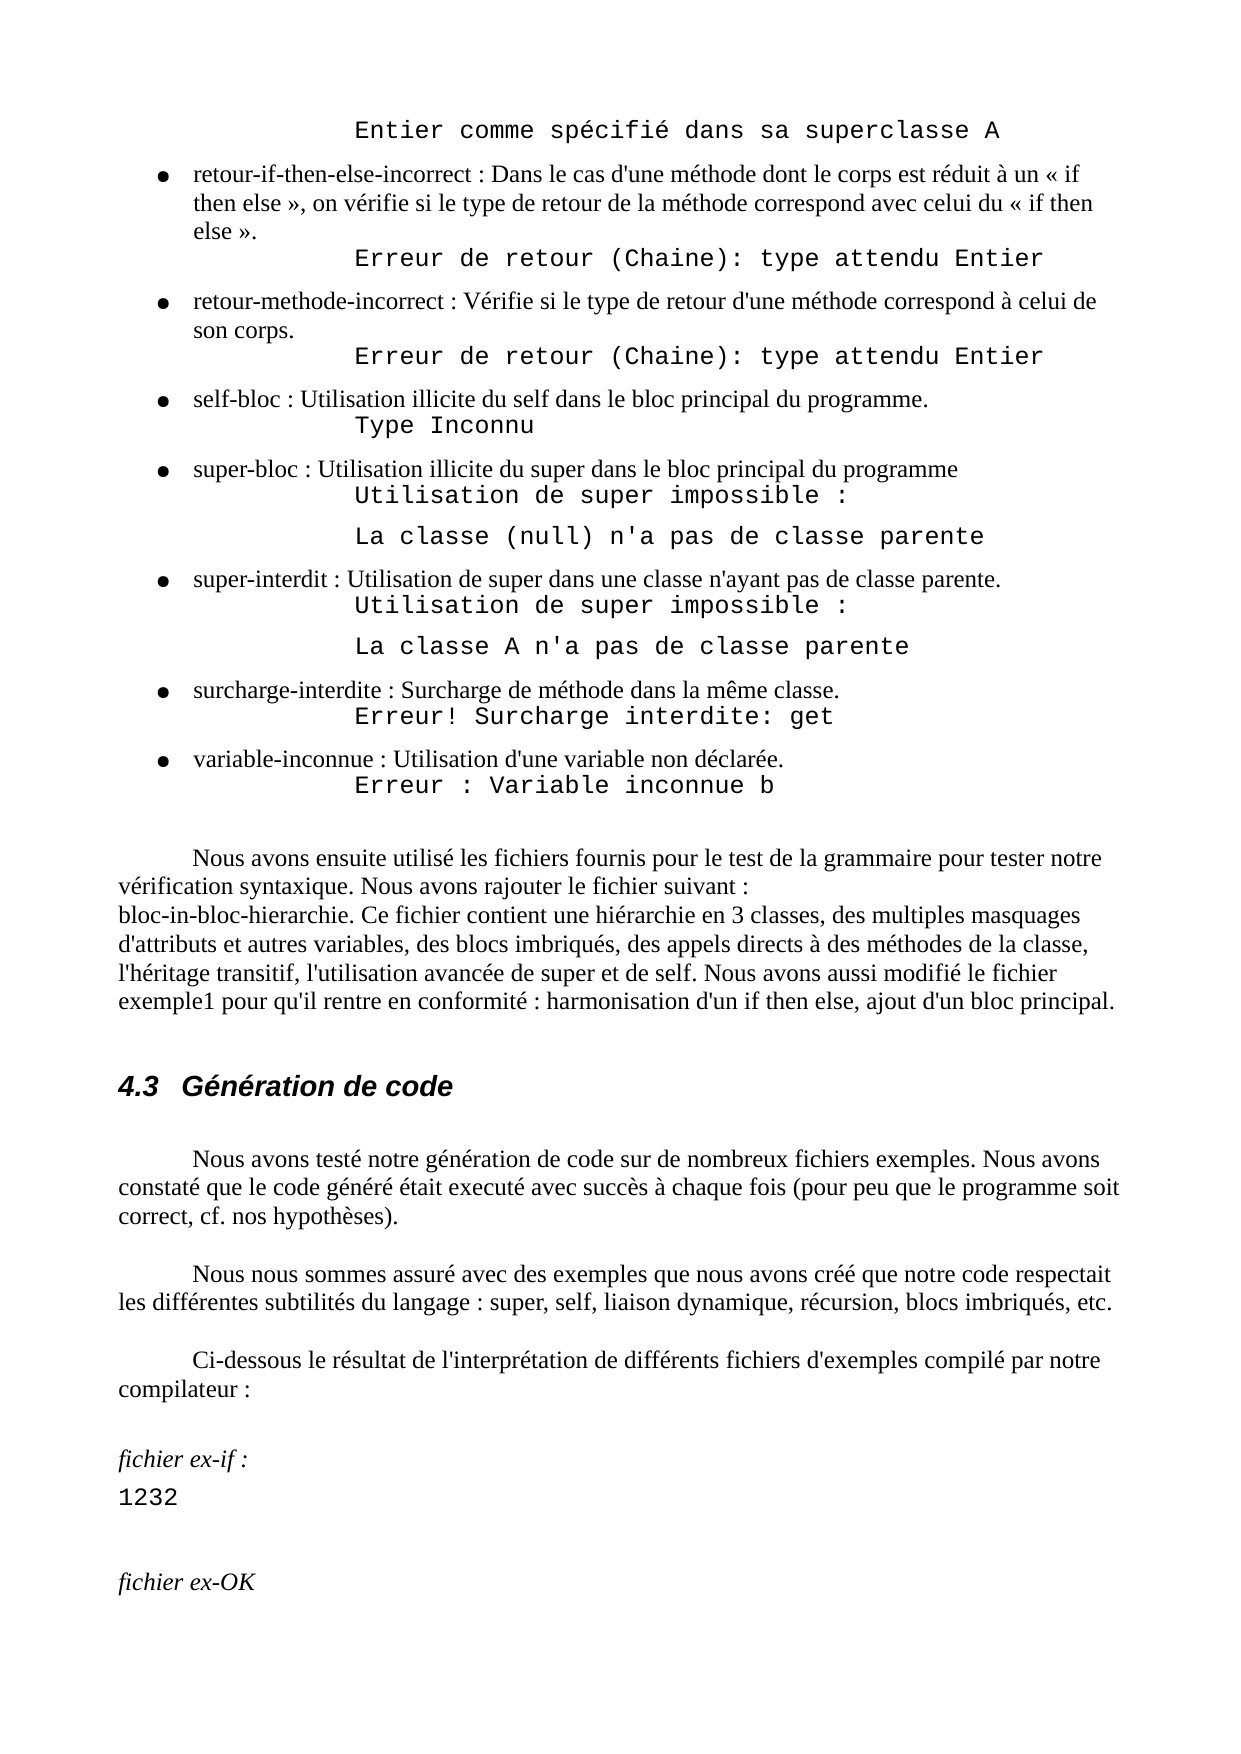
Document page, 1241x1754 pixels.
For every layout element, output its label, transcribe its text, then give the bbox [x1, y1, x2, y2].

subtitle Génération de code [118, 1069, 1122, 1102]
text Type Inconnu [354, 413, 1122, 441]
text 1232 [118, 1485, 1122, 1513]
text Utilisation de super impossible : [354, 483, 1122, 511]
text bloc-in-bloc-hierarchie. Ce fichier contient une hiérarchie en 3 classes, des multiples masquages d'attributs et autres variables, des blocs imbriqués, des appels directs à des méthodes de la classe, l'héritage transitif, l'utilisation avancée de super et de self. Nous avons aussi modifié le fichier exemple1 pour qu'il rentre en conformité : harmonisation d'un if then else, ajout d'un bloc principal. [118, 900, 1122, 1015]
text Erreur de retour (Chaine): type attendu Entier [354, 343, 1122, 372]
text Entier comme spécifié dans sa superclasse A [354, 118, 1122, 146]
text La classe (null) n'a pas de classe parente [354, 523, 1122, 552]
text fichier ex-OK [118, 1567, 1122, 1596]
text fichier ex-if : [118, 1444, 1122, 1472]
text Erreur de retour (Chaine): type attendu Entier [354, 245, 1122, 273]
list variable-inconnue : Utilisation d'une variable non déclarée. [156, 744, 1122, 773]
list surcharge-interdite : Surcharge de méthode dans la même classe. [156, 675, 1122, 703]
text Utilisation de super impossible : [354, 593, 1122, 621]
text Erreur : Variable inconnue b [354, 773, 1122, 801]
text Ci-dessous le résultat de l'interprétation de différents fichiers d'exemples compilé par notre compilateur : [118, 1345, 1122, 1402]
text Nous avons ensuite utilisé les fichiers fournis pour le test de la grammaire pour tester notre vérification syntaxique. Nous avons rajouter le fichier suivant : [118, 843, 1122, 900]
text Erreur! Surcharge interdite: get [354, 703, 1122, 732]
list self-bloc : Utilisation illicite du self dans le bloc principal du programme. [156, 384, 1122, 413]
list super-bloc : Utilisation illicite du super dans le bloc principal du programme [156, 454, 1122, 483]
list retour-if-then-else-incorrect : Dans le cas d'une méthode dont le corps est réduit à un « if then else », on vérifie si le type de retour de la méthode correspond avec celui du « if then else ». [156, 159, 1122, 245]
list retour-methode-incorrect : Vérifie si le type de retour d'une méthode correspond à celui de son corps. [156, 286, 1122, 343]
list super-interdit : Utilisation de super dans une classe n'ayant pas de classe parente. [156, 564, 1122, 593]
text Nous nous sommes assuré avec des exemples que nous avons créé que notre code respectait les différentes subtilités du langage : super, self, liaison dynamique, récursion, blocs imbriqués, etc. [118, 1259, 1122, 1316]
text La classe A n'a pas de classe parente [354, 634, 1122, 662]
text Nous avons testé notre génération de code sur de nombreux fichiers exemples. Nous avons constaté que le code généré était executé avec succès à chaque fois (pour peu que le programme soit correct, cf. nos hypothèses). [118, 1144, 1122, 1230]
